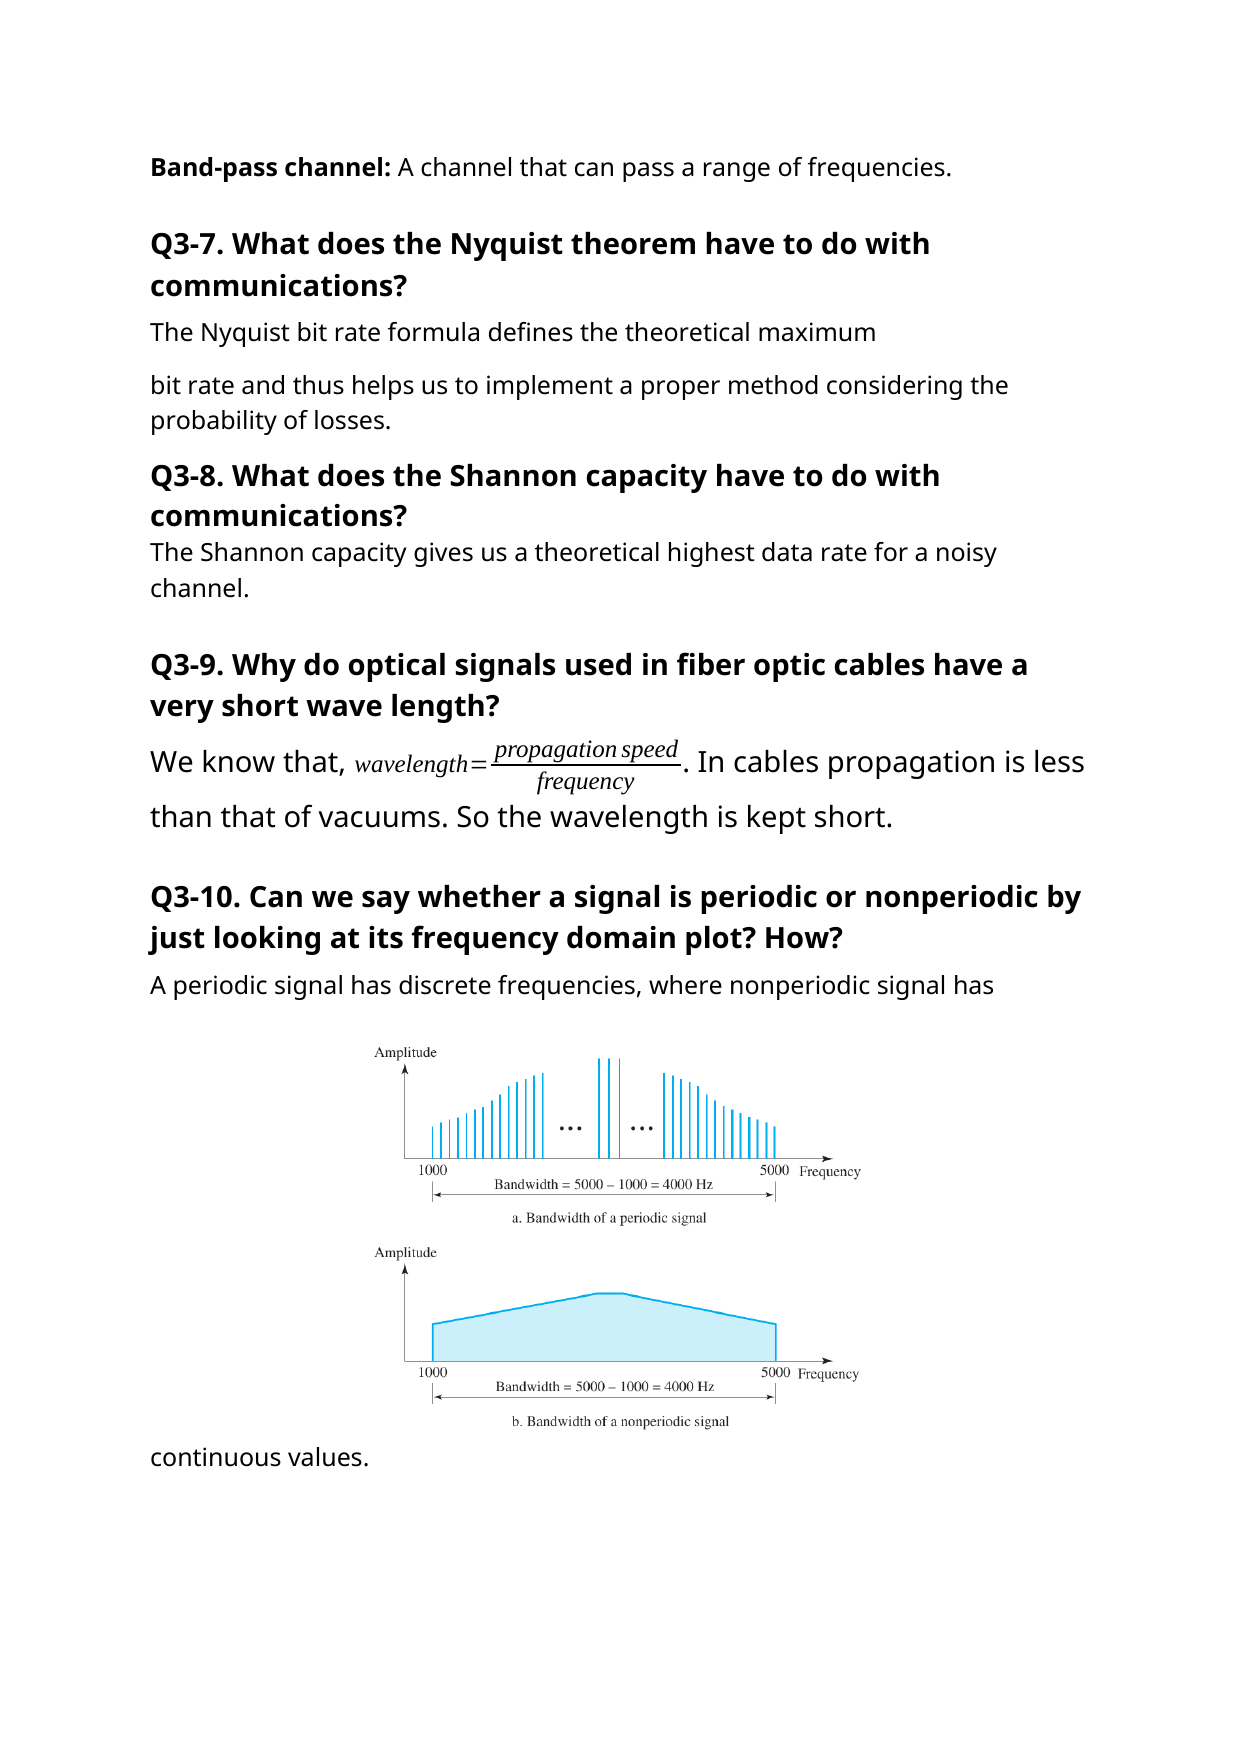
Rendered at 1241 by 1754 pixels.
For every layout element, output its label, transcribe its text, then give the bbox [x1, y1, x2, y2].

text The Shannon capacity gives us a theoretical highest data rate for a noisy channel. [150, 535, 1091, 604]
text Q3-8. What does the Shannon capacity have to do with communications? [150, 455, 1091, 535]
subtitle Q3-9. Why do optical signals used in fiber optic cables have a very short wave length? [150, 644, 1091, 725]
subtitle Q3-10. Can we say whether a signal is periodic or nonperiodic by just looking at its frequency domain plot? How? [150, 876, 1091, 957]
subtitle Q3-7. What does the Nyquist theorem have to do with communications? [150, 223, 1091, 304]
text The Nyquist bit rate formula defines the theoretical maximum [150, 315, 1091, 349]
picture [332, 1026, 908, 1440]
text Band-pass channel: A channel that can pass a range of frequencies. [150, 150, 1091, 184]
text We know that, . In cables propagation is less than that of vacuums. So the wavelength is kept short. [150, 735, 1091, 836]
text A periodic signal has discrete frequencies, where nonperiodic signal has continuous values. [150, 967, 1091, 1473]
text bit rate and thus helps us to implement a proper method considering the probability of losses. [150, 367, 1091, 437]
